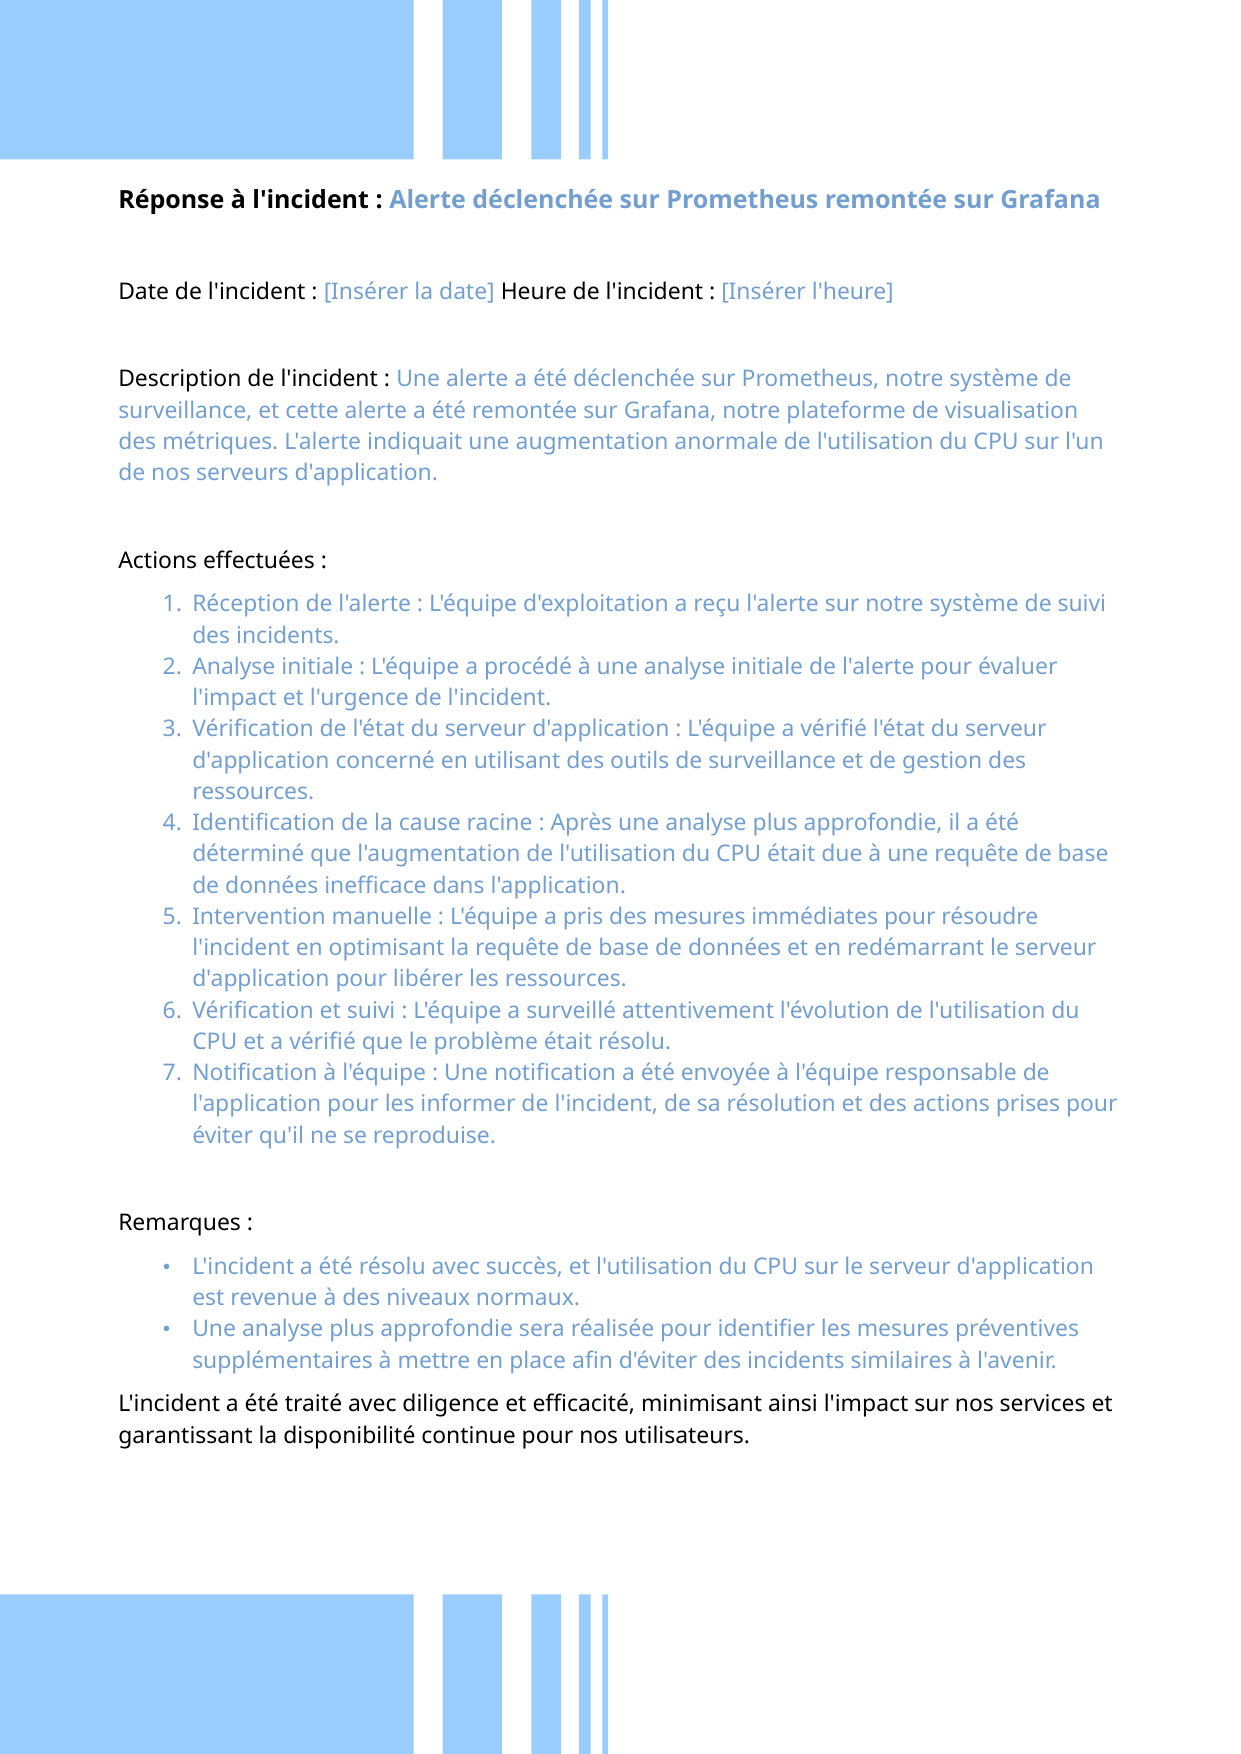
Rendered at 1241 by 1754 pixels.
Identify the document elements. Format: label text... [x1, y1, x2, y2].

text L'incident a été traité avec diligence et efficacité, minimisant ainsi l'impact sur nos services et garantissant la disponibilité continue pour nos utilisateurs. [118, 1387, 1122, 1450]
text Remarques : [118, 1206, 1122, 1237]
text Actions effectuées : [118, 543, 1122, 575]
list Intervention manuelle : L'équipe a pris des mesures immédiates pour résoudre l'incident en optimisant la requête de base de données et en redémarrant le serveur d'application pour libérer les ressources. [162, 900, 1122, 993]
text Date de l'incident : [Insérer la date] Heure de l'incident : [Insérer l'heure] [118, 275, 1122, 306]
list Analyse initiale : L'équipe a procédé à une analyse initiale de l'alerte pour évaluer l'impact et l'urgence de l'incident. [162, 650, 1122, 712]
list Vérification et suivi : L'équipe a surveillé attentivement l'évolution de l'utilisation du CPU et a vérifié que le problème était résolu. [162, 993, 1122, 1056]
list Réception de l'alerte : L'équipe d'exploitation a reçu l'alerte sur notre système de suivi des incidents. [162, 587, 1122, 650]
list Vérification de l'état du serveur d'application : L'équipe a vérifié l'état du serveur d'application concerné en utilisant des outils de surveillance et de gestion des ressources. [162, 712, 1122, 806]
text Description de l'incident : Une alerte a été déclenchée sur Prometheus, notre système de surveillance, et cette alerte a été remontée sur Grafana, notre plateforme de visualisation des métriques. L'alerte indiquait une augmentation anormale de l'utilisation du CPU sur l'un de nos serveurs d'application. [118, 362, 1122, 487]
list Notification à l'équipe : Une notification a été envoyée à l'équipe responsable de l'application pour les informer de l'incident, de sa résolution et des actions prises pour éviter qu'il ne se reproduise. [162, 1056, 1122, 1150]
text Réponse à l'incident : Alerte déclenchée sur Prometheus remontée sur Grafana [118, 182, 1122, 216]
list Identification de la cause racine : Après une analyse plus approfondie, il a été déterminé que l'augmentation de l'utilisation du CPU était due à une requête de base de données inefficace dans l'application. [162, 806, 1122, 900]
list Une analyse plus approfondie sera réalisée pour identifier les mesures préventives supplémentaires à mettre en place afin d'éviter des incidents similaires à l'avenir. [162, 1312, 1122, 1375]
list L'incident a été résolu avec succès, et l'utilisation du CPU sur le serveur d'application est revenue à des niveaux normaux. [162, 1250, 1122, 1312]
